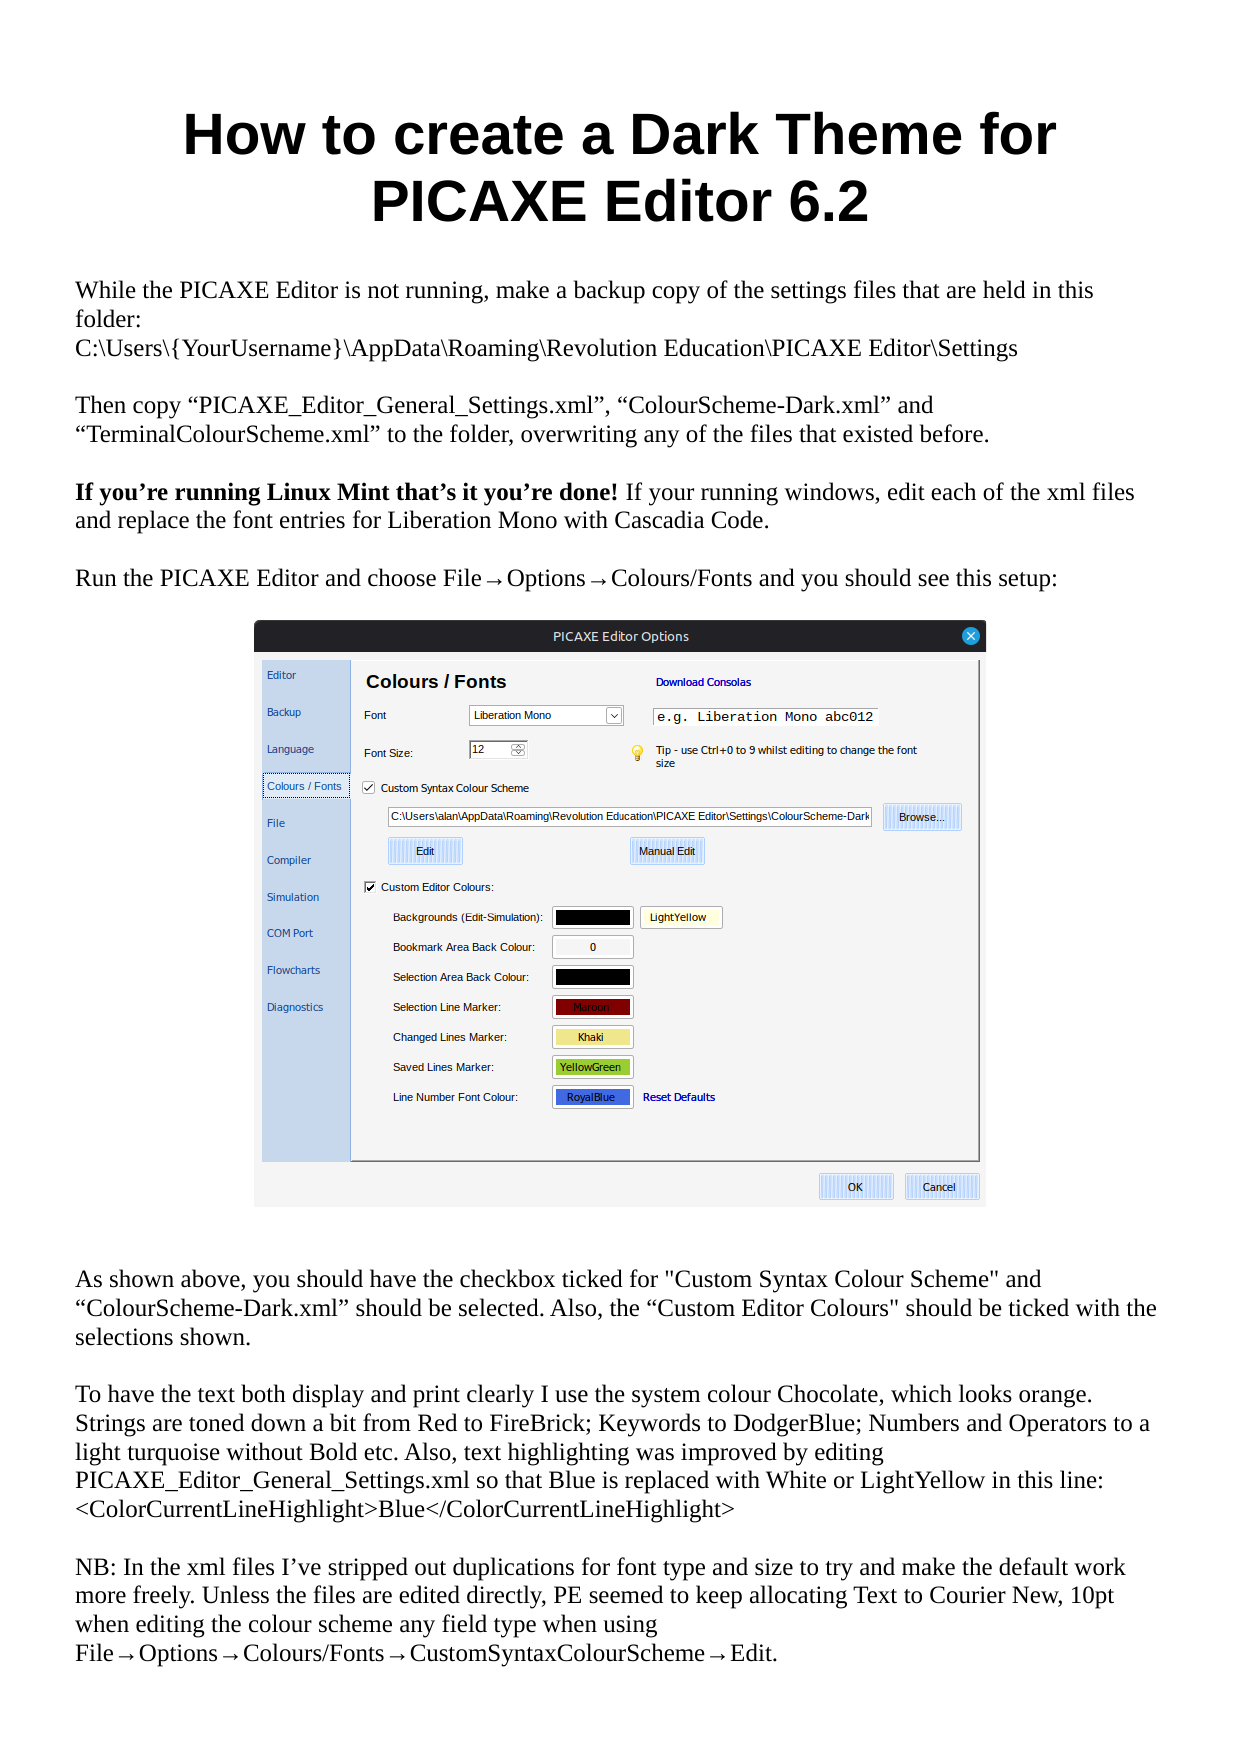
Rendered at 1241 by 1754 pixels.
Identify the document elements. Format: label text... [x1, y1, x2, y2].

title How to create a Dark Theme for PICAXE Editor 6.2 [75, 100, 1165, 234]
text Then copy “PICAXE_Editor_General_Settings.xml”, “ColourScheme-Dark.xml” and “TerminalColourScheme.xml” to the folder, overwriting any of the files that existed before. [75, 390, 1165, 448]
picture [254, 620, 987, 1207]
text If you’re running Linux Mint that’s it you’re done! If your running windows, edit each of the xml files and replace the font entries for Liberation Mono with Cascadia Code. [75, 477, 1165, 534]
text Run the PICAXE Editor and choose File→Options→Colours/Fonts and you should see this setup: [75, 563, 1165, 592]
text While the PICAXE Editor is not running, make a backup copy of the settings files that are held in this folder: [75, 275, 1165, 333]
text C:\Users\{YourUsername}\AppData\Roaming\Revolution Education\PICAXE Editor\Settings [75, 333, 1165, 362]
text To have the text both display and print clearly I use the system colour Chocolate, which looks orange. Strings are toned down a bit from Red to FireBrick; Keywords to DodgerBlue; Numbers and Operators to a light turquoise without Bold etc. Also, text highlighting was improved by editing PICAXE_Editor_General_Settings.xml so that Blue is replaced with White or LightYellow in this line: <ColorCurrentLineHighlight>Blue</ColorCurrentLineHighlight> NB: In the xml files I’ve stripped out duplications for font type and size to try and make the default work more freely. Unless the files are edited directly, PE seemed to keep allocating Text to Courier New, 10pt when editing the colour scheme any field type when using File→Options→Colours/Fonts→CustomSyntaxColourScheme→Edit. [75, 1379, 1165, 1667]
text As shown above, you should have the checkbox ticked for "Custom Syntax Colour Scheme" and “ColourScheme-Dark.xml” should be selected. Also, the “Custom Editor Colours" should be ticked with the selections shown. [75, 1264, 1165, 1351]
